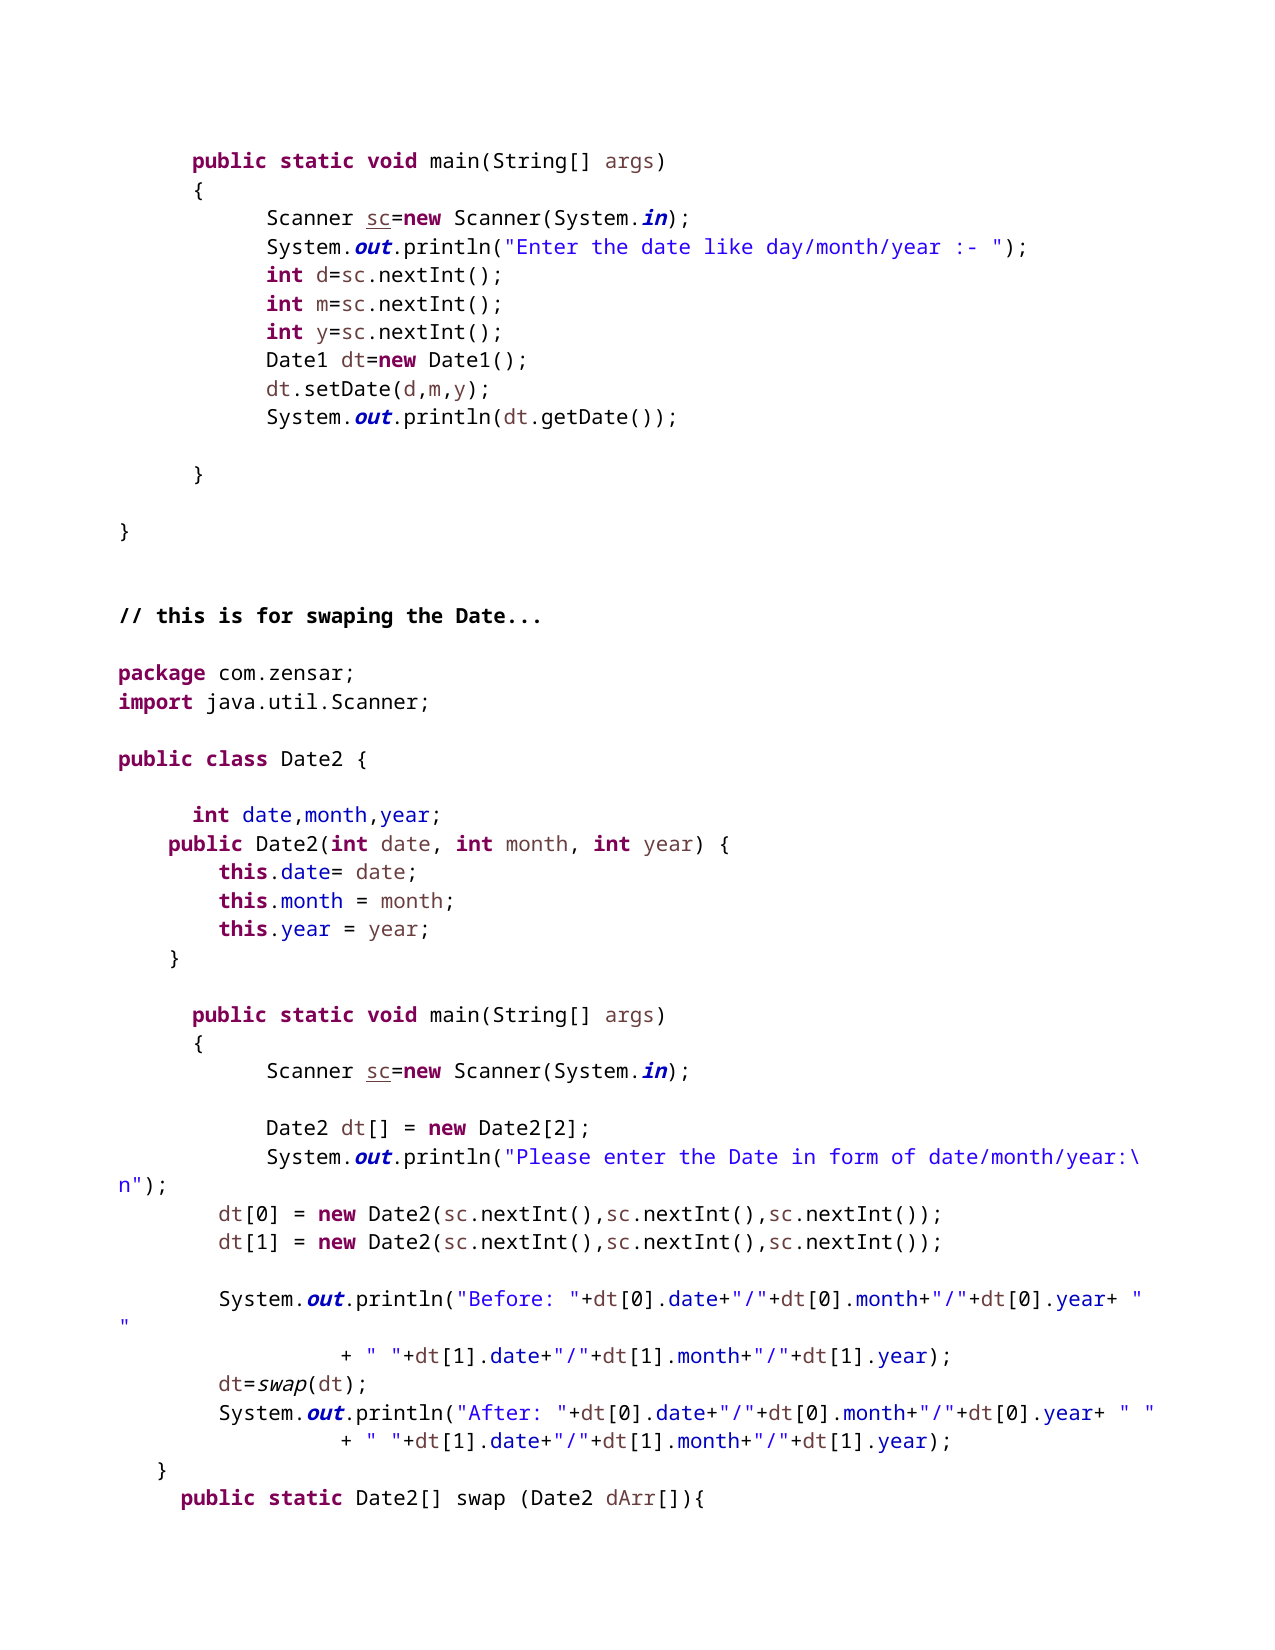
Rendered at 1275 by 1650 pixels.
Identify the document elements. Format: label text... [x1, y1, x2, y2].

text this.month = month; [118, 886, 1157, 914]
text int y=sc.nextInt(); [118, 317, 1157, 346]
text Date1 dt=new Date1(); [118, 346, 1157, 374]
text this.date= date; [118, 857, 1157, 886]
text System.out.println("Enter the date like day/month/year :- "); [118, 232, 1157, 260]
text public static void main(String[] args) [118, 1000, 1157, 1028]
text int m=sc.nextInt(); [118, 289, 1157, 317]
text System.out.println(dt.getDate()); [118, 402, 1157, 431]
text int date,month,year; [118, 801, 1157, 829]
text import java.util.Scanner; [118, 687, 1157, 715]
text + " "+dt[1].date+"/"+dt[1].month+"/"+dt[1].year); [118, 1341, 1157, 1369]
text public static Date2[] swap (Date2 dArr[]){ [118, 1483, 1157, 1512]
text package com.zensar; [118, 658, 1157, 687]
text System.out.println("Please enter the Date in form of date/month/year:\n"); [118, 1142, 1157, 1199]
text public Date2(int date, int month, int year) { [118, 829, 1157, 857]
text } [118, 1455, 1157, 1483]
text { [118, 175, 1157, 203]
text } [118, 459, 1157, 488]
text } [118, 943, 1157, 971]
text // this is for swaping the Date... [118, 602, 1157, 630]
text dt=swap(dt); [118, 1369, 1157, 1398]
text System.out.println("After: "+dt[0].date+"/"+dt[0].month+"/"+dt[0].year+ " " [118, 1398, 1157, 1426]
text System.out.println("Before: "+dt[0].date+"/"+dt[0].month+"/"+dt[0].year+ " " [118, 1284, 1157, 1341]
text int d=sc.nextInt(); [118, 260, 1157, 289]
text + " "+dt[1].date+"/"+dt[1].month+"/"+dt[1].year); [118, 1426, 1157, 1455]
text public class Date2 { [118, 744, 1157, 772]
text dt.setDate(d,m,y); [118, 374, 1157, 402]
text } [118, 516, 1157, 545]
text Scanner sc=new Scanner(System.in); [118, 203, 1157, 232]
text public static void main(String[] args) [118, 147, 1157, 175]
text dt[0] = new Date2(sc.nextInt(),sc.nextInt(),sc.nextInt()); [118, 1199, 1157, 1227]
text { [118, 1028, 1157, 1057]
text Date2 dt[] = new Date2[2]; [118, 1113, 1157, 1142]
text Scanner sc=new Scanner(System.in); [118, 1057, 1157, 1085]
text dt[1] = new Date2(sc.nextInt(),sc.nextInt(),sc.nextInt()); [118, 1227, 1157, 1256]
text this.year = year; [118, 914, 1157, 943]
